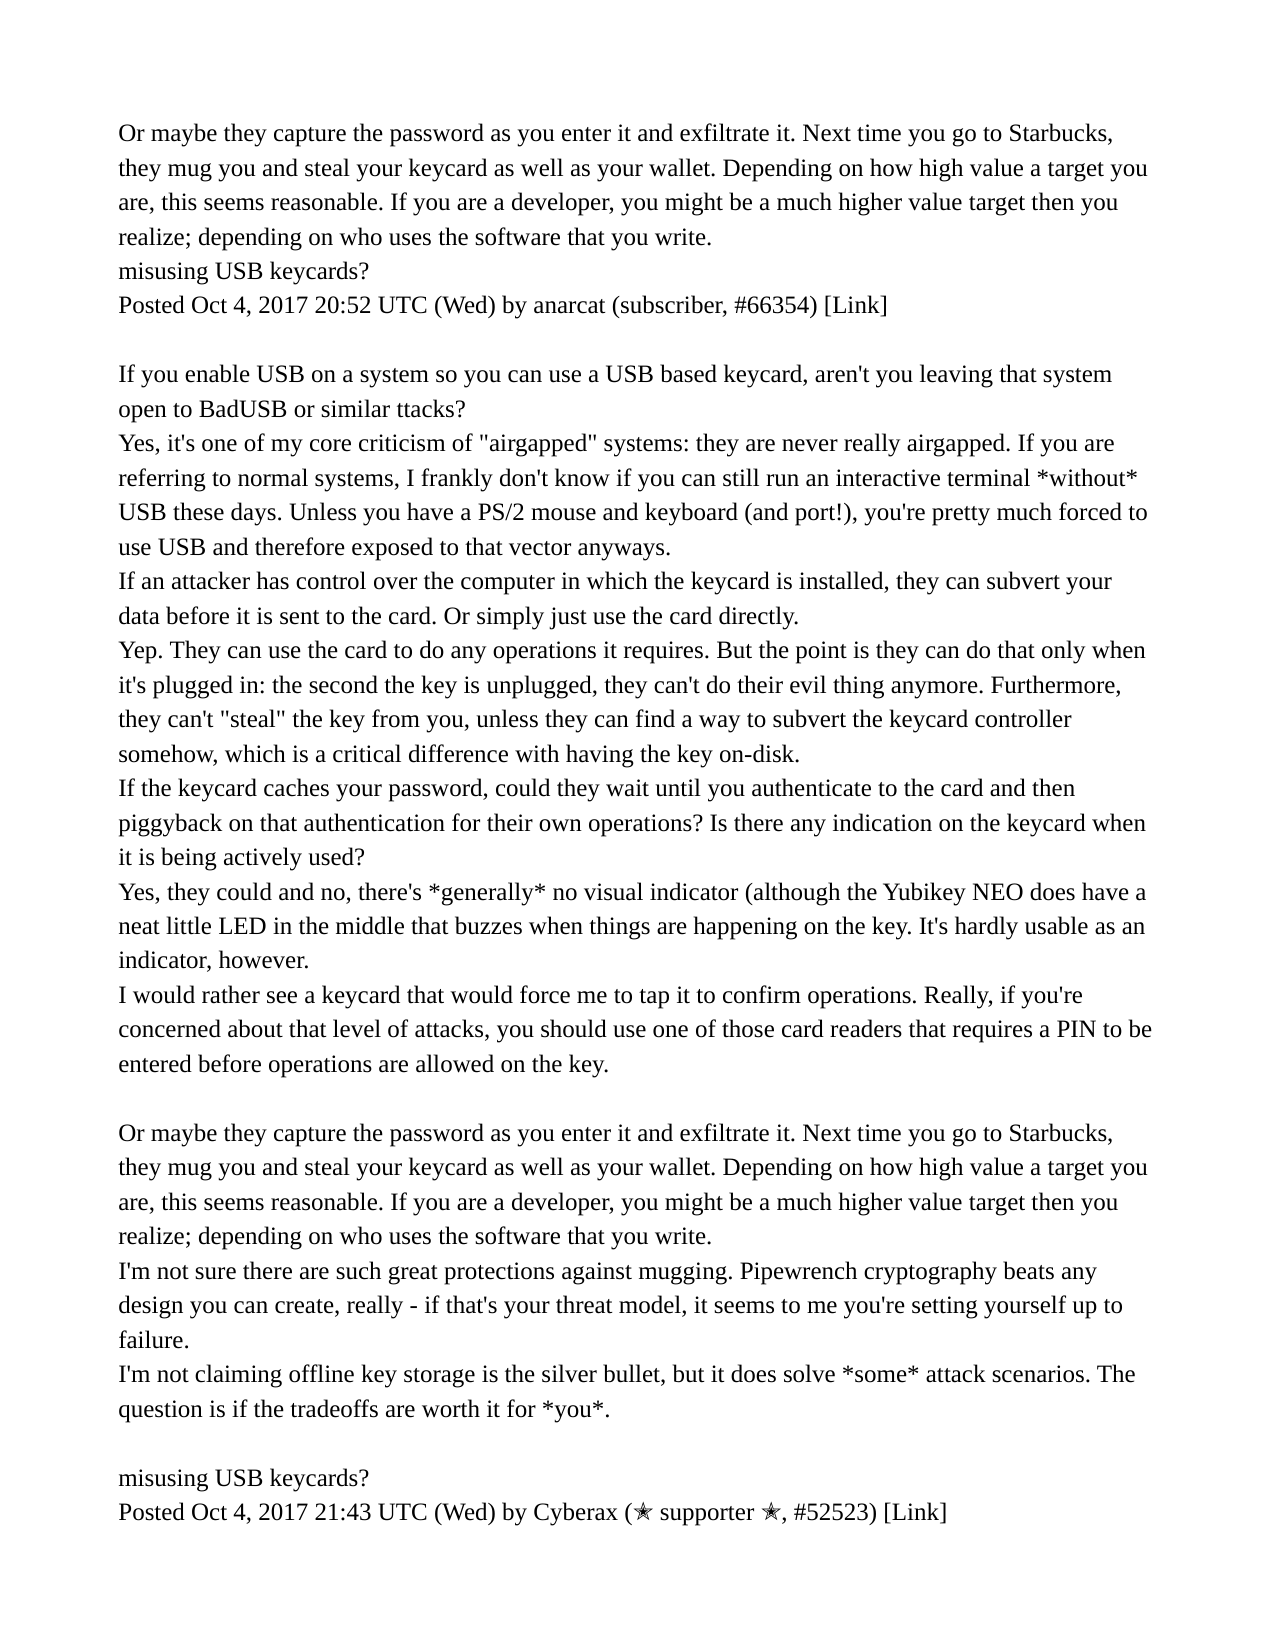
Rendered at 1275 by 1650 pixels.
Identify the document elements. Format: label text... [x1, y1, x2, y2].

text misusing USB keycards? [118, 256, 1157, 285]
text Posted Oct 4, 2017 21:43 UTC (Wed) by Cyberax (✭ supporter ✭, #52523) [Link] [118, 1497, 1157, 1526]
text If you enable USB on a system so you can use a USB based keycard, aren't you leaving that system open to BadUSB or similar ttacks? [118, 359, 1157, 423]
text If an attacker has control over the computer in which the keycard is installed, they can subvert your data before it is sent to the card. Or simply just use the card directly. [118, 566, 1157, 629]
text Yes, they could and no, there's *generally* no visual indicator (although the Yubikey NEO does have a neat little LED in the middle that buzzes when things are happening on the key. It's hardly usable as an indicator, however. [118, 877, 1157, 974]
text Or maybe they capture the password as you enter it and exfiltrate it. Next time you go to Starbucks, they mug you and steal your keycard as well as your wallet. Depending on how high value a target you are, this seems reasonable. If you are a developer, you might be a much higher value target then you realize; depending on who uses the software that you write. [118, 118, 1157, 250]
text Yes, it's one of my core criticism of "airgapped" systems: they are never really airgapped. If you are referring to normal systems, I frankly don't know if you can still run an interactive terminal *without* USB these days. Unless you have a PS/2 mouse and keyboard (and port!), you're pretty much forced to use USB and therefore exposed to that vector anyways. [118, 428, 1157, 561]
text I'm not sure there are such great protections against mugging. Pipewrench cryptography beats any design you can create, really - if that's your threat model, it seems to me you're setting yourself up to failure. [118, 1256, 1157, 1354]
text I'm not claiming offline key storage is the silver bullet, but it does solve *some* attack scenarios. The question is if the tradeoffs are worth it for *you*. [118, 1359, 1157, 1423]
text I would rather see a keycard that would force me to tap it to confirm operations. Really, if you're concerned about that level of attacks, you should use one of those card readers that requires a PIN to be entered before operations are allowed on the key. [118, 980, 1157, 1078]
text Or maybe they capture the password as you enter it and exfiltrate it. Next time you go to Starbucks, they mug you and steal your keycard as well as your wallet. Depending on how high value a target you are, this seems reasonable. If you are a developer, you might be a much higher value target then you realize; depending on who uses the software that you write. [118, 1118, 1157, 1250]
text misusing USB keycards? [118, 1463, 1157, 1492]
text Yep. They can use the card to do any operations it requires. But the point is they can do that only when it's plugged in: the second the key is unplugged, they can't do their evil thing anymore. Furthermore, they can't "steal" the key from you, unless they can find a way to subvert the keycard controller somehow, which is a critical difference with having the key on-disk. [118, 635, 1157, 767]
text Posted Oct 4, 2017 20:52 UTC (Wed) by anarcat (subscriber, #66354) [Link] [118, 291, 1157, 319]
text If the keycard caches your password, could they wait until you authenticate to the card and then piggyback on that authentication for their own operations? Is there any indication on the keycard when it is being actively used? [118, 773, 1157, 871]
